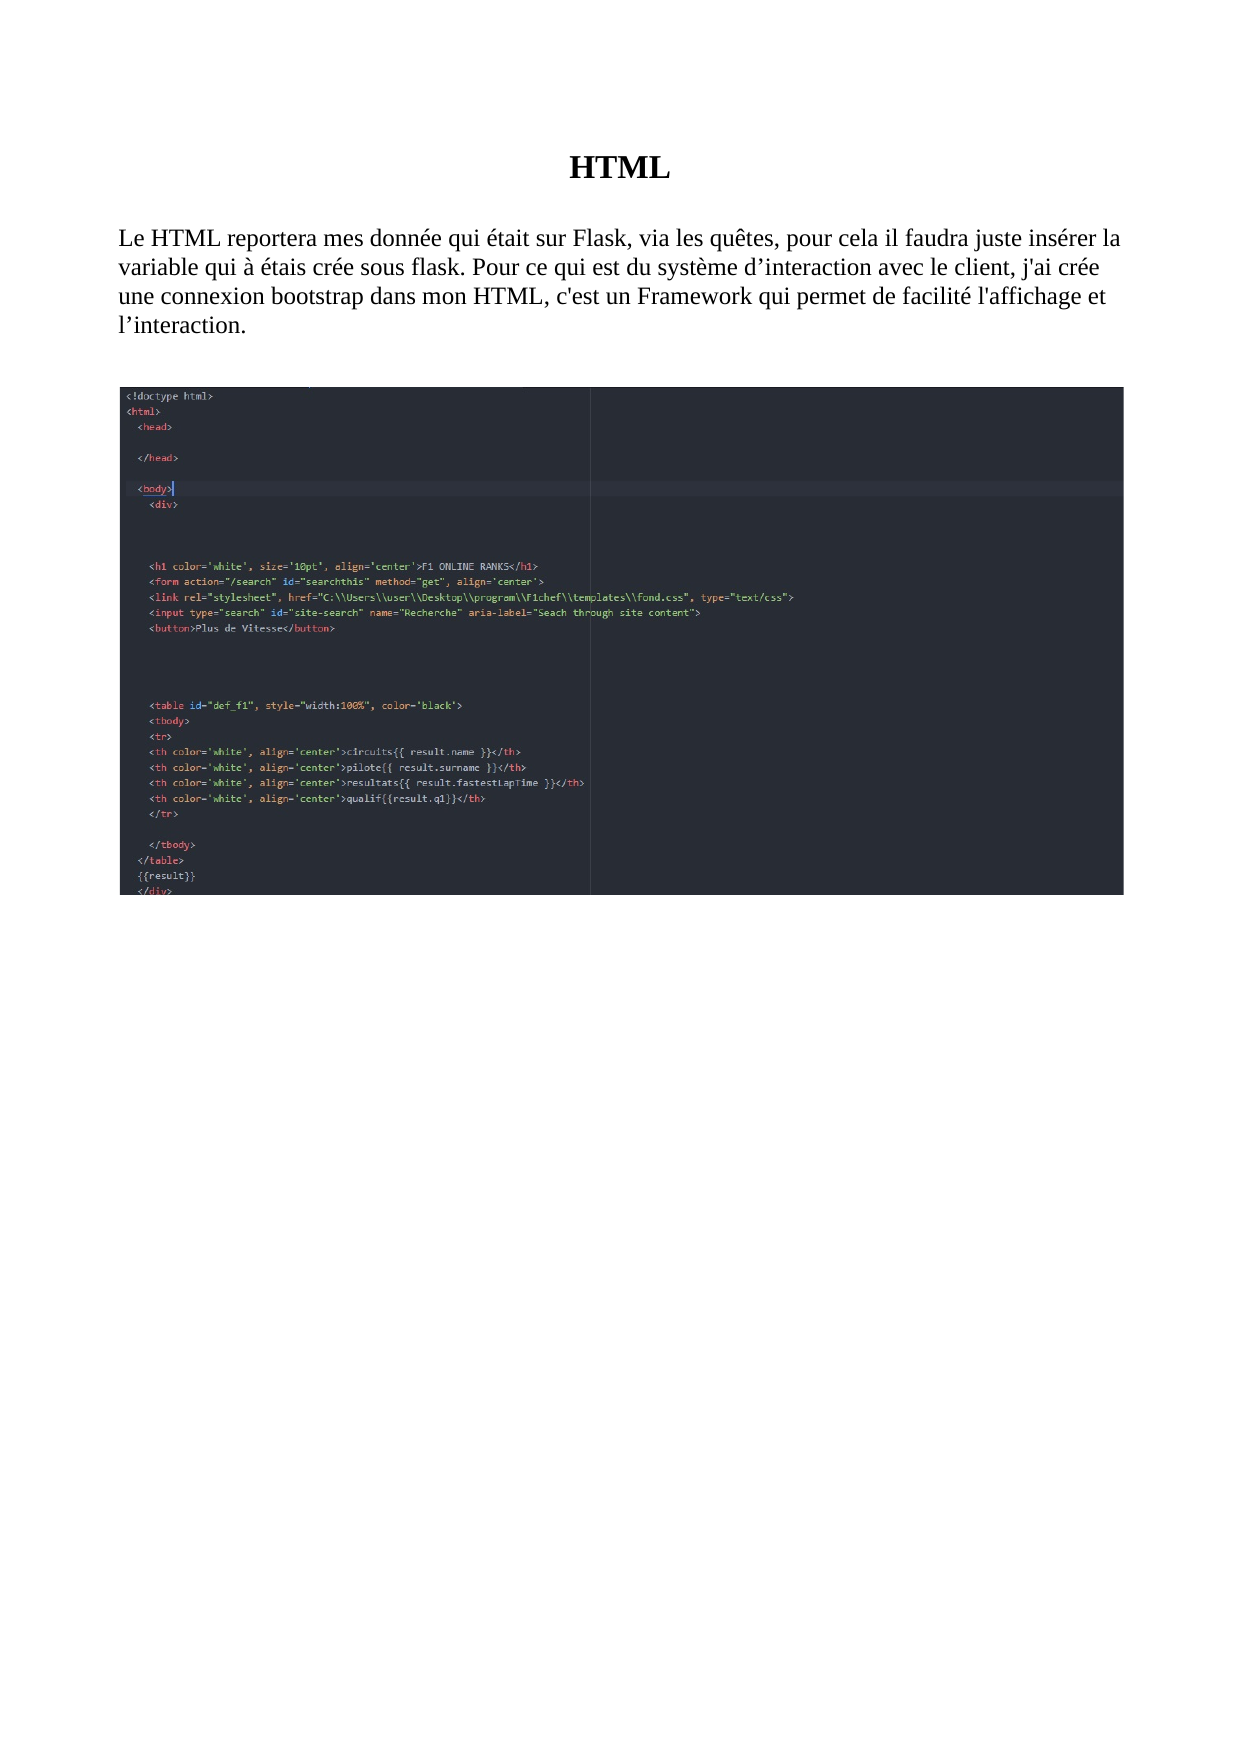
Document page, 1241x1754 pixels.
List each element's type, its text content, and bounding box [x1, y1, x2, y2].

text HTML [118, 147, 1122, 185]
text Le HTML reportera mes donnée qui était sur Flask, via les quêtes, pour cela il faudra juste insérer la variable qui à étais crée sous flask. Pour ce qui est du système d’interaction avec le client, j'ai crée une connexion bootstrap dans mon HTML, c'est un Framework qui permet de facilité l'affichage et l’interaction. [118, 223, 1122, 338]
picture [119, 387, 1124, 895]
